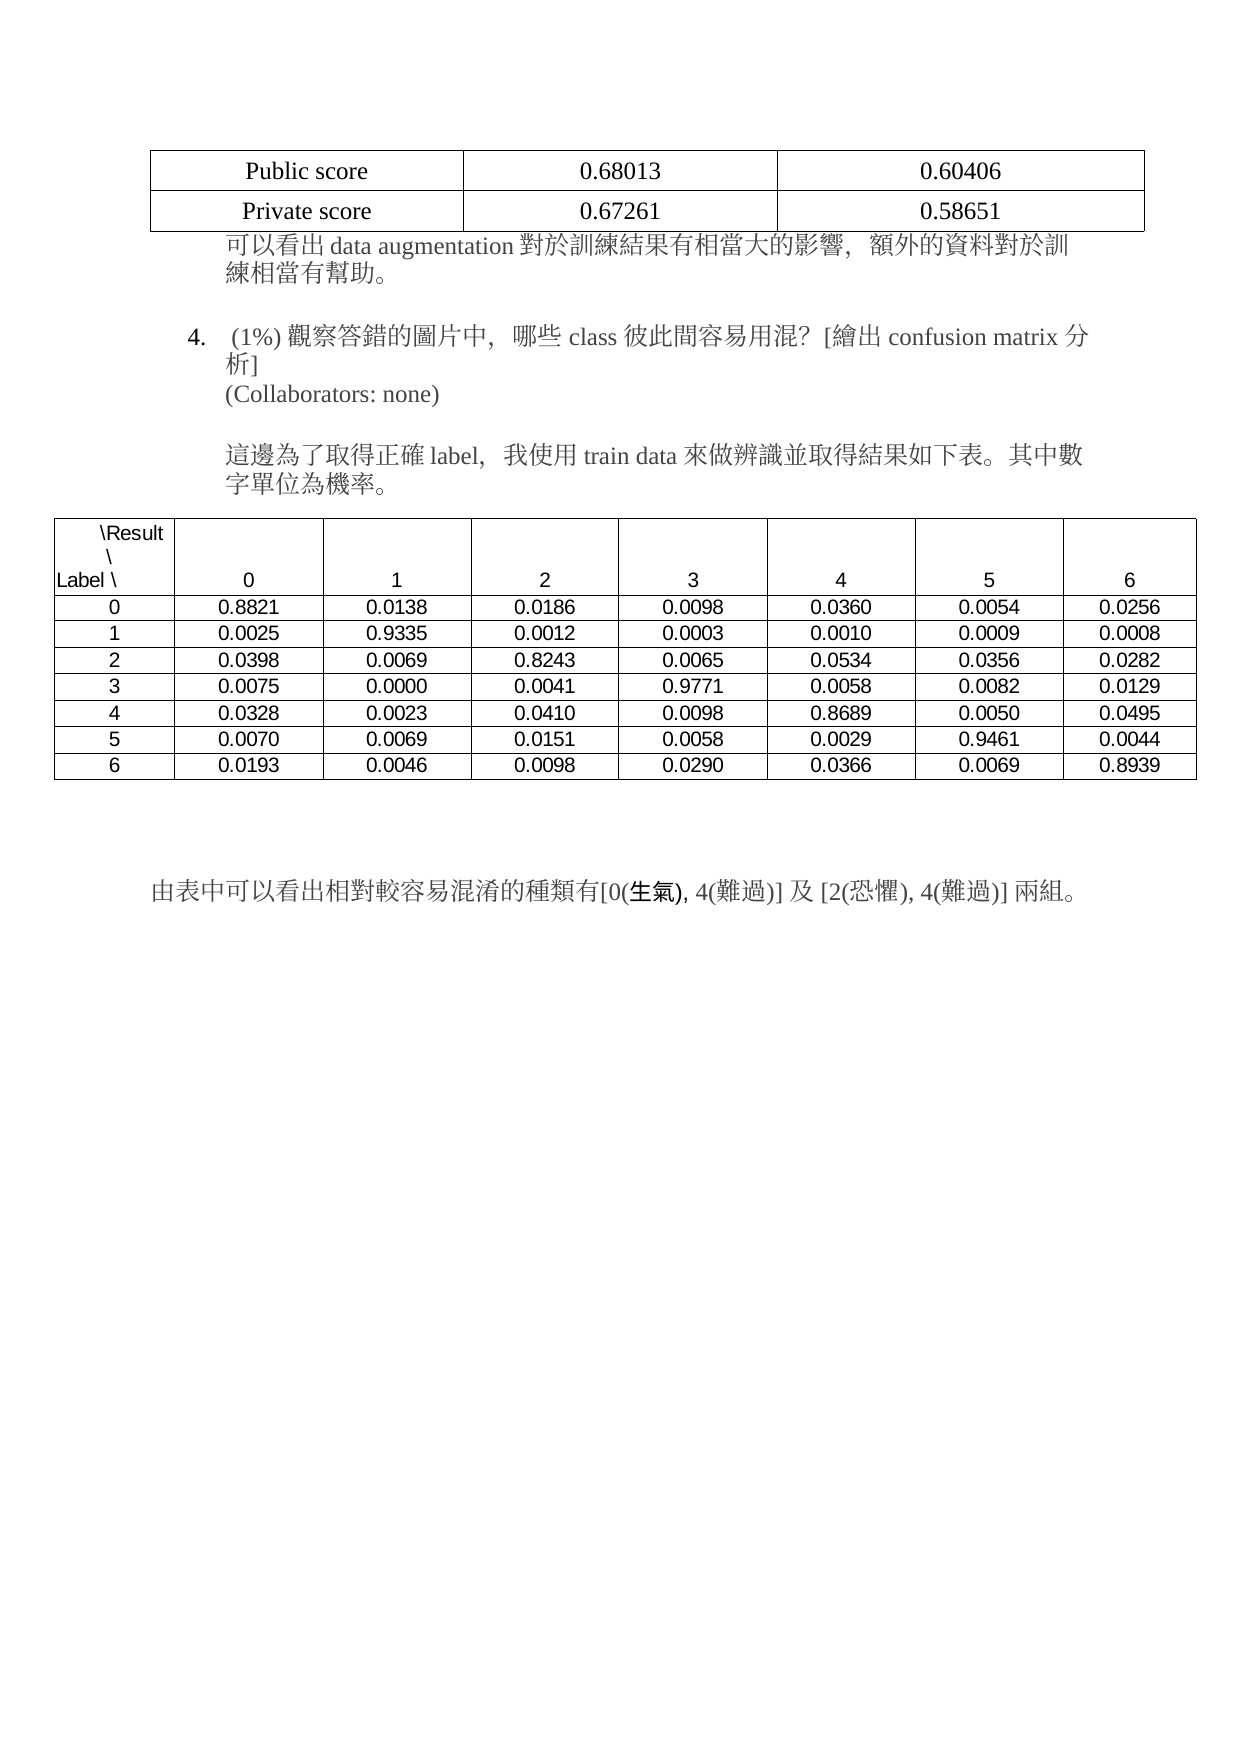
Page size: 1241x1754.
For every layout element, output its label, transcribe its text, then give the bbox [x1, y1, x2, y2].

table_cell Private score [151, 191, 463, 231]
table_cell Public score [151, 151, 463, 190]
text 這邊為了取得正確label，我使用train data 來做辨識並取得結果如下表。其中數字單位為機率。 [225, 441, 1090, 499]
text 由表中可以看出相對較容易混淆的種類有[0(生氣), 4(難過)] 及 [2(恐懼), 4(難過)] 兩組。 [150, 877, 1090, 906]
table_cell 0.68013 [464, 151, 777, 190]
list 可以看出data augmentation對於訓練結果有相當大的影響，額外的資料對於訓練相當有幫助。 [187, 232, 1090, 288]
table_cell 0.60406 [778, 151, 1144, 190]
list (1%) 觀察答錯的圖片中，哪些 class 彼此間容易用混？[繪出 confusion matrix 分析] (Collaborators: none) [187, 322, 1090, 408]
table_cell 0.67261 [464, 191, 777, 231]
table_cell 0.58651 [778, 191, 1144, 231]
